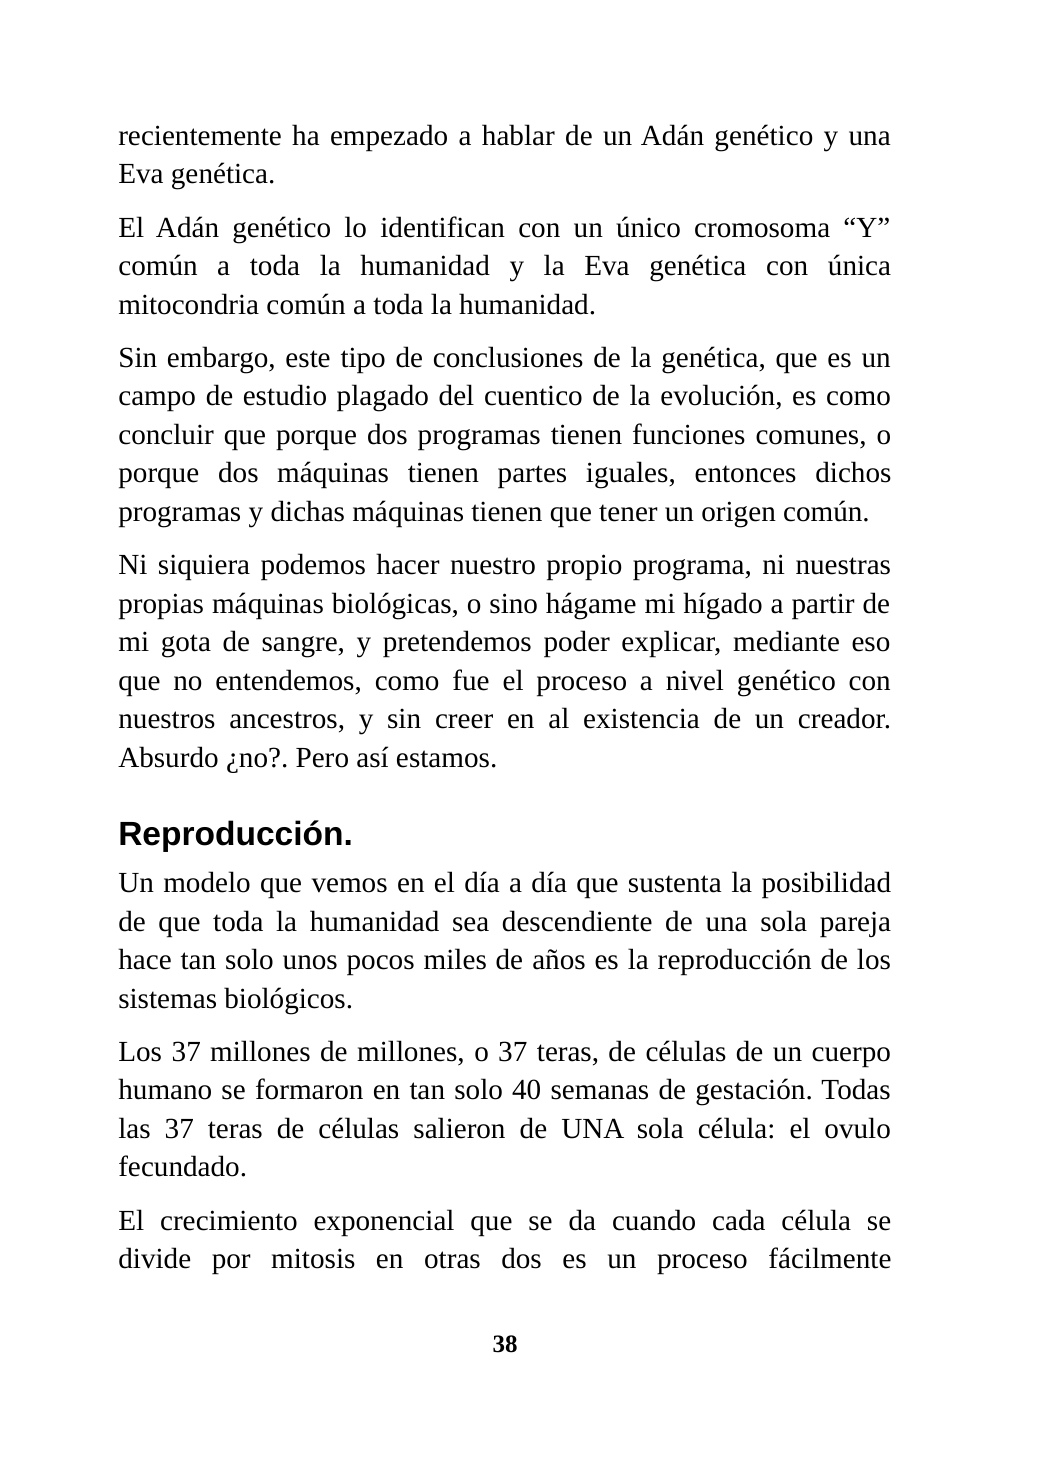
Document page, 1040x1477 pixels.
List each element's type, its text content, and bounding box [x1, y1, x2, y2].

text recientemente ha empezado a hablar de un Adán genético y una Eva genética. [118, 118, 892, 190]
text Los 37 millones de millones, o 37 teras, de células de un cuerpo humano se formaron en tan solo 40 semanas de gestación. Todas las 37 teras de células salieron de UNA sola célula: el ovulo fecundado. [118, 1034, 892, 1183]
text El Adán genético lo identifican con un único cromosoma “Y” común a toda la humanidad y la Eva genética con única mitocondria común a toda la humanidad. [118, 210, 892, 320]
text Ni siquiera podemos hacer nuestro propio programa, ni nuestras propias máquinas biológicas, o sino hágame mi hígado a partir de mi gota de sangre, y pretendemos poder explicar, mediante eso que no entendemos, como fue el proceso a nivel genético con nuestros ancestros, y sin creer en al existencia de un creador. Absurdo ¿no?. Pero así estamos. [118, 547, 892, 773]
subtitle Reproducción. [118, 814, 892, 853]
text El crecimiento exponencial que se da cuando cada célula se divide por mitosis en otras dos es un proceso fácilmente [118, 1203, 892, 1275]
text Sin embargo, este tipo de conclusiones de la genética, que es un campo de estudio plagado del cuentico de la evolución, es como concluir que porque dos programas tienen funciones comunes, o porque dos máquinas tienen partes iguales, entonces dichos programas y dichas máquinas tienen que tener un origen común. [118, 340, 892, 528]
text Un modelo que vemos en el día a día que sustenta la posibilidad de que toda la humanidad sea descendiente de una sola pareja hace tan solo unos pocos miles de años es la reproducción de los sistemas biológicos. [118, 865, 892, 1014]
